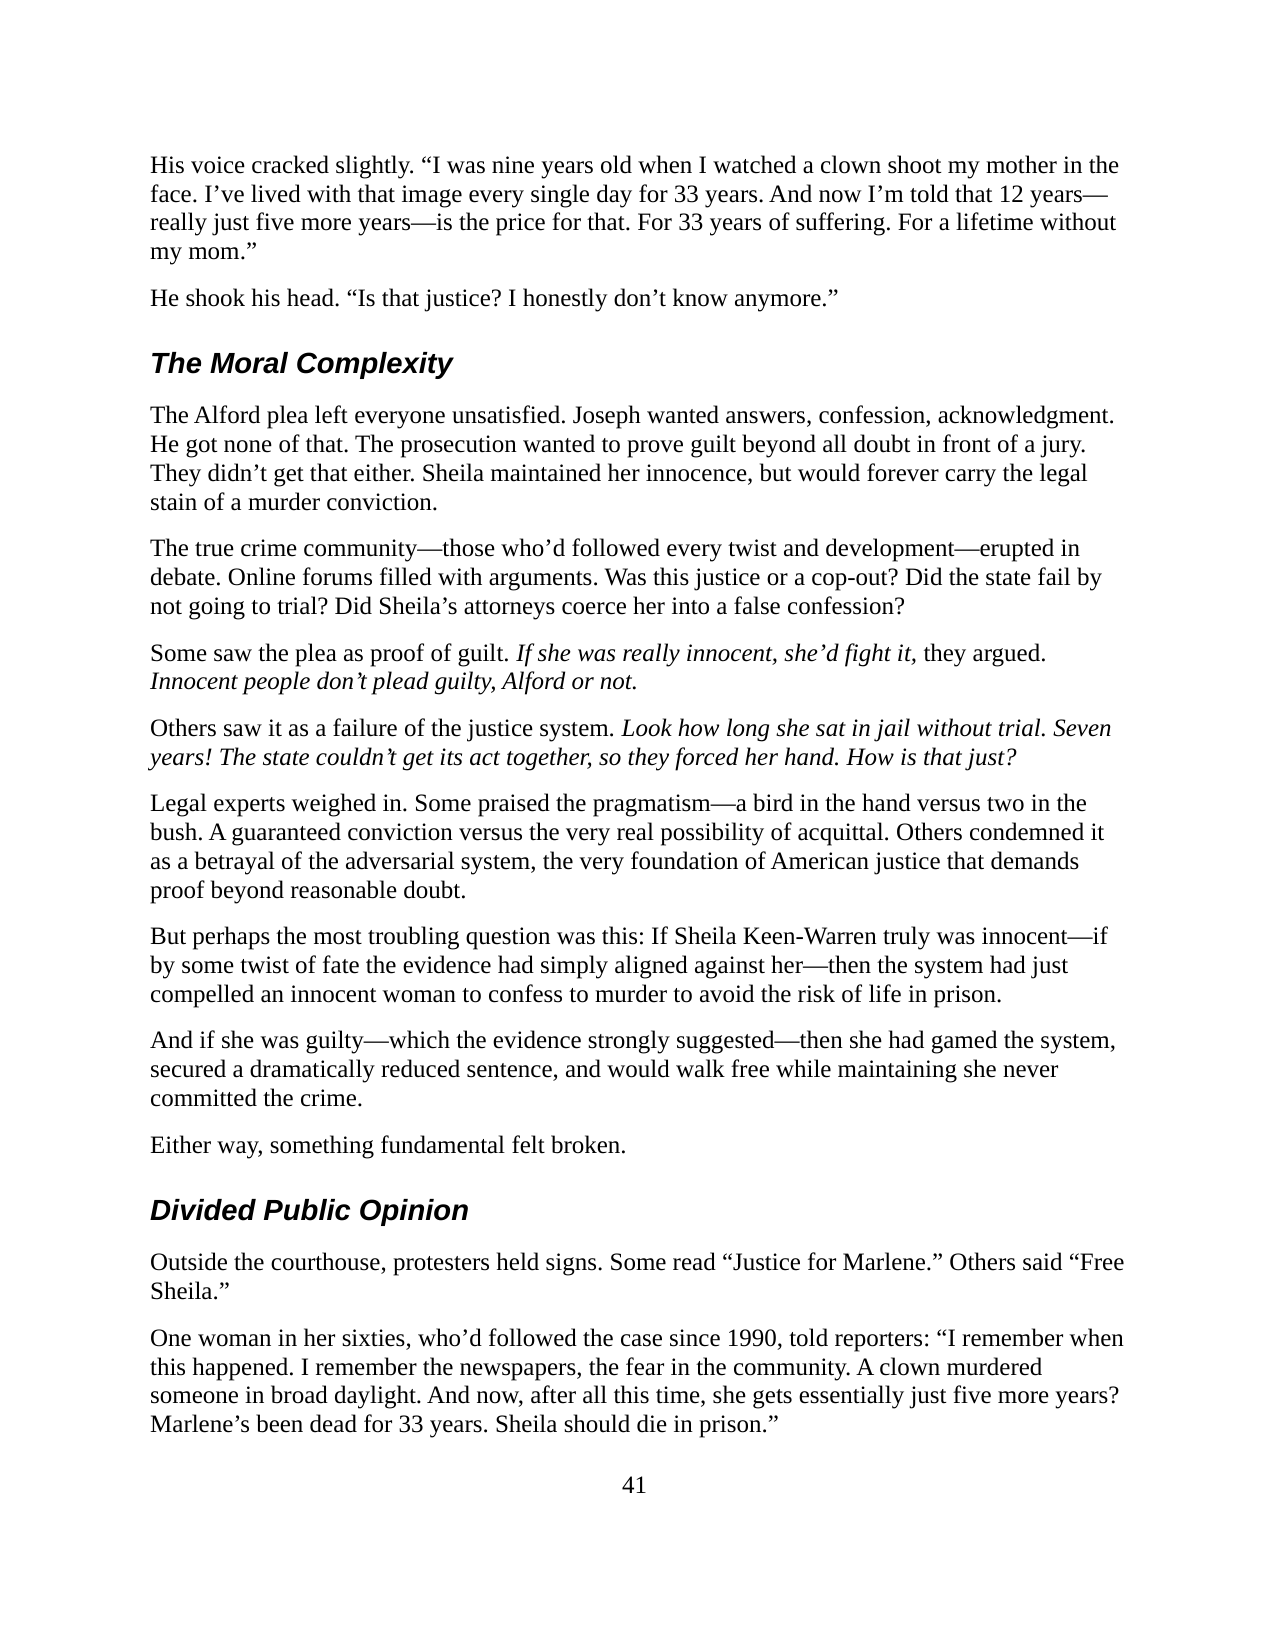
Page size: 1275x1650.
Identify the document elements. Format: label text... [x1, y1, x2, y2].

text One woman in her sixties, who’d followed the case since 1990, told reporters: “I remember when this happened. I remember the newspapers, the fear in the community. A clown murdered someone in broad daylight. And now, after all this time, she gets essentially just five more years? Marlene’s been dead for 33 years. Sheila should die in prison.” [150, 1323, 1125, 1438]
text Outside the courthouse, protesters held signs. Some read “Justice for Marlene.” Others said “Free Sheila.” [150, 1247, 1125, 1305]
text The Alford plea left everyone unsatisfied. Joseph wanted answers, confession, acknowledgment. He got none of that. The prosecution wanted to prove guilt beyond all doubt in front of a jury. They didn’t get that either. Sheila maintained her innocence, but would forever carry the legal stain of a murder conviction. [150, 401, 1125, 516]
text His voice cracked slightly. “I was nine years old when I watched a clown shoot my mother in the face. I’ve lived with that image every single day for 33 years. And now I’m told that 12 years—really just five more years—is the price for that. For 33 years of suffering. For a lifetime without my mom.” [150, 150, 1125, 265]
subtitle Divided Public Opinion [150, 1192, 1125, 1226]
text Legal experts weighed in. Some praised the pragmatism—a bird in the hand versus two in the bush. A guaranteed conviction versus the very real possibility of acquittal. Others condemned it as a betrayal of the adversarial system, the very foundation of American justice that demands proof beyond reasonable doubt. [150, 788, 1125, 903]
text He shook his head. “Is that justice? I honestly don’t know anymore.” [150, 283, 1125, 312]
text And if she was guilty—which the evidence strongly suggested—then she had gamed the system, secured a dramatically reduced sentence, and would walk free while maintaining she never committed the crime. [150, 1026, 1125, 1112]
text But perhaps the most troubling question was this: If Sheila Keen-Warren truly was innocent—if by some twist of fate the evidence had simply aligned against her—then the system had just compelled an innocent woman to confess to murder to avoid the risk of life in prison. [150, 921, 1125, 1008]
text Either way, something fundamental felt broken. [150, 1130, 1125, 1158]
text The true crime community—those who’d followed every twist and development—erupted in debate. Online forums filled with arguments. Was this justice or a cop-out? Did the state fail by not going to trial? Did Sheila’s attorneys coerce her into a false confession? [150, 533, 1125, 620]
text Some saw the plea as proof of guilt. If she was really innocent, she’d fight it, they argued. Innocent people don’t plead guilty, Alford or not. [150, 638, 1125, 695]
subtitle The Moral Complexity [150, 346, 1125, 379]
text Others saw it as a failure of the justice system. Look how long she sat in jail without trial. Seven years! The state couldn’t get its act together, so they forced her hand. How is that just? [150, 713, 1125, 771]
